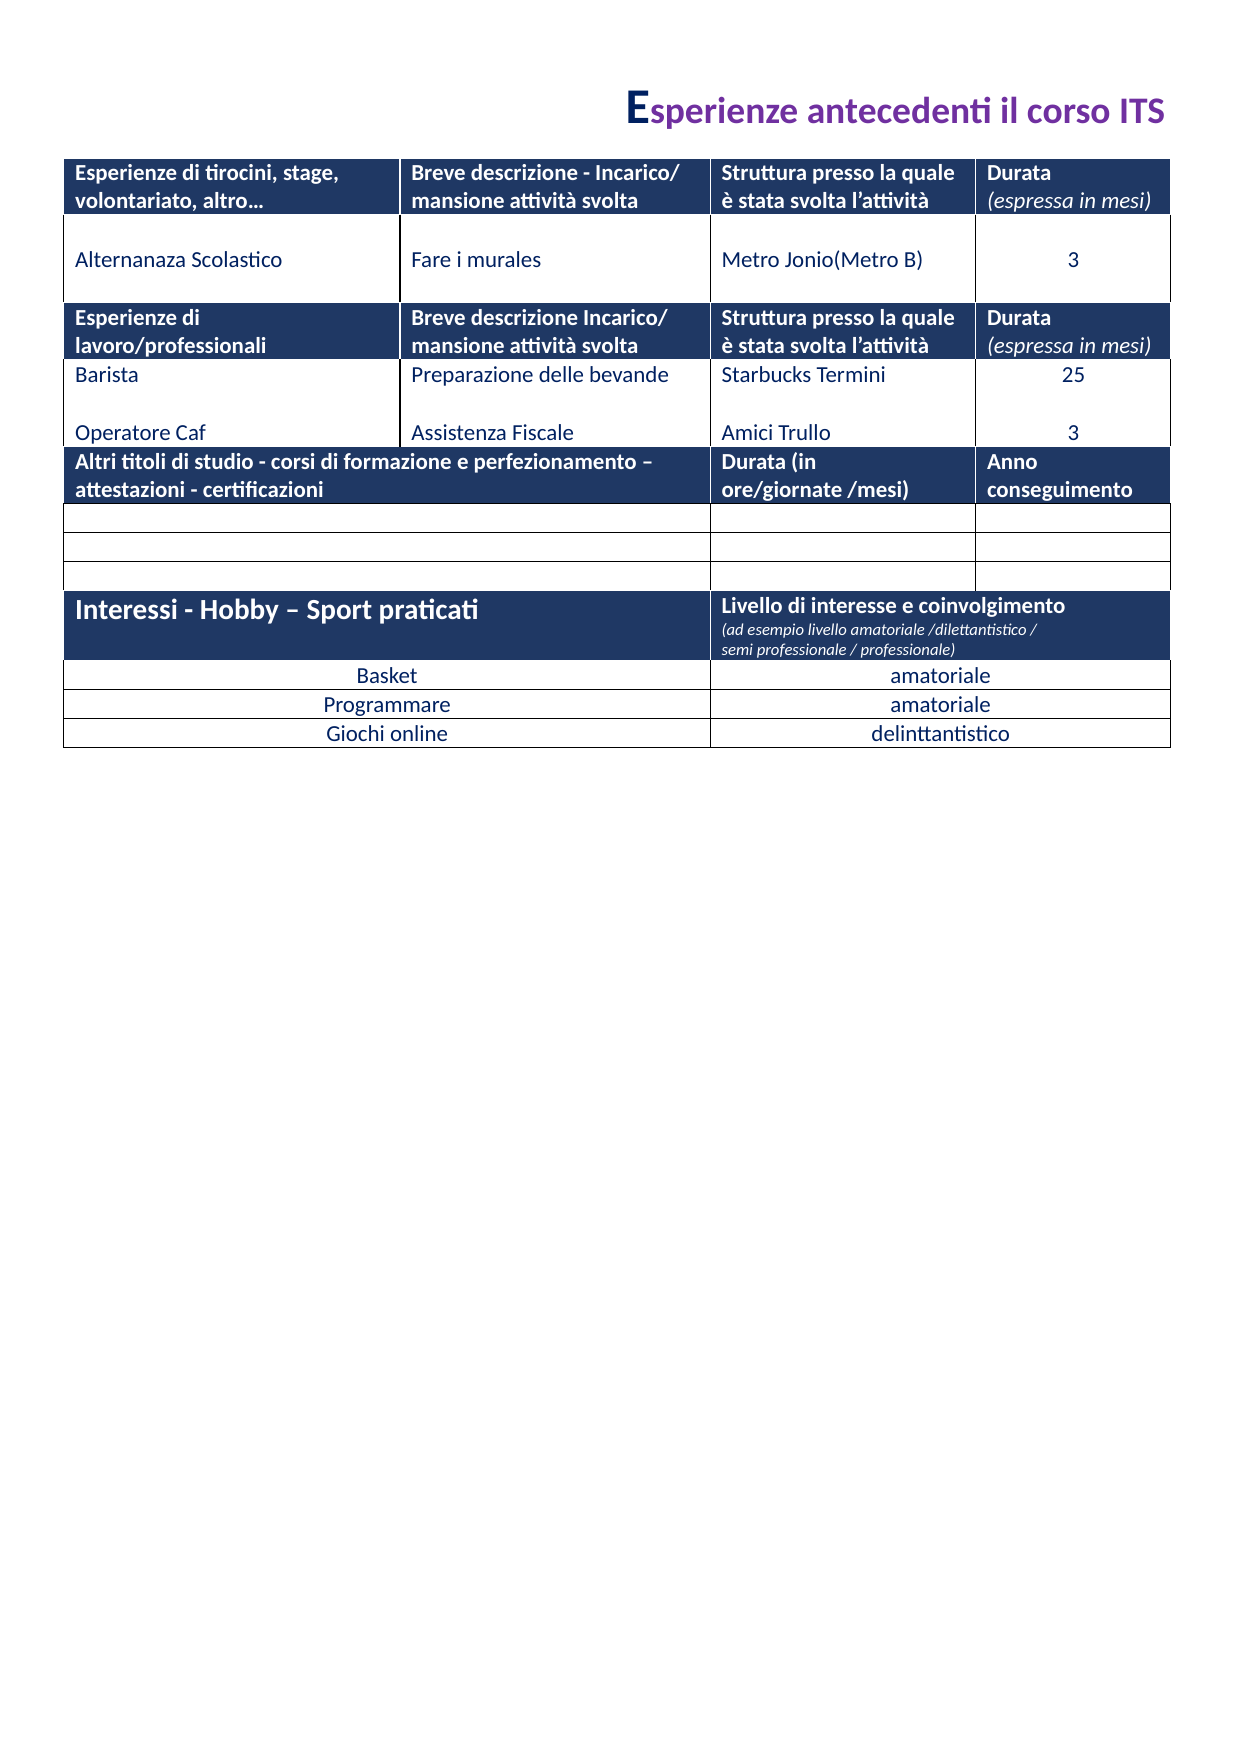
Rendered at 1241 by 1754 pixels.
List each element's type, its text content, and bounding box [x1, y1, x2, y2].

table_cell [401, 389, 710, 417]
table_cell Fare i murales [401, 245, 710, 273]
table_cell [976, 274, 1170, 302]
table_header Durata (espressa in mesi) [976, 159, 1170, 214]
table_cell [711, 504, 975, 532]
text Esperienze antecedenti il corso ITS [75, 75, 1165, 136]
table_cell Livello di interesse e coinvolgimento (ad esempio livello amatoriale /dilettantistico / semi professionale / professionale) [711, 591, 1170, 660]
table_cell amatoriale [711, 690, 1170, 718]
table_cell [711, 533, 975, 561]
table_cell Assistenza Fiscale [401, 418, 710, 446]
table_cell Struttura presso la quale è stata svolta l’attività [711, 303, 975, 359]
table_cell Barista [64, 360, 399, 388]
table_cell Esperienze di lavoro/professionali [64, 303, 399, 359]
table_cell delinttantistico [711, 719, 1170, 747]
table_cell Durata (espressa in mesi) [976, 303, 1170, 359]
table_cell [711, 389, 975, 417]
table_header Breve descrizione - Incarico/ mansione attività svolta [401, 159, 710, 214]
table_cell Durata (in ore/giornate /mesi) [711, 447, 975, 503]
table_cell [401, 274, 710, 302]
table_cell Basket [64, 661, 710, 689]
table_cell [711, 562, 975, 590]
table_header Esperienze di tirocini, stage, volontariato, altro… [64, 159, 399, 214]
table_cell [711, 216, 975, 244]
table_cell [64, 504, 710, 532]
table_cell [64, 562, 710, 590]
table_cell Programmare [64, 690, 710, 718]
table_cell [976, 389, 1170, 417]
table_cell [976, 533, 1170, 561]
table_cell Altri titoli di studio - corsi di formazione e perfezionamento – attestazioni - certificazioni [64, 447, 710, 503]
table_cell Giochi online [64, 719, 710, 747]
table_cell [64, 274, 399, 302]
table_cell Interessi - Hobby – Sport praticati [64, 591, 710, 660]
table_cell Preparazione delle bevande [401, 360, 710, 388]
table_cell [976, 504, 1170, 532]
table_cell [711, 274, 975, 302]
table_cell [64, 533, 710, 561]
table_cell Amici Trullo [711, 418, 975, 446]
table_cell [64, 389, 399, 417]
table_cell [976, 216, 1170, 244]
table_cell 25 [976, 360, 1170, 388]
table_cell amatoriale [711, 661, 1170, 689]
table_cell Starbucks Termini [711, 360, 975, 388]
table_cell Metro Jonio(Metro B) [711, 245, 975, 273]
table_cell Operatore Caf [64, 418, 399, 446]
table_cell [64, 216, 399, 244]
table_cell [976, 562, 1170, 590]
table_header Struttura presso la quale è stata svolta l’attività [711, 159, 975, 214]
table_cell [401, 216, 710, 244]
table_cell Alternanaza Scolastico [64, 245, 399, 273]
table_cell Breve descrizione Incarico/ mansione attività svolta [401, 303, 710, 359]
table_cell 3 [976, 418, 1170, 446]
table_cell Anno conseguimento [976, 447, 1170, 503]
table_cell 3 [976, 245, 1170, 273]
